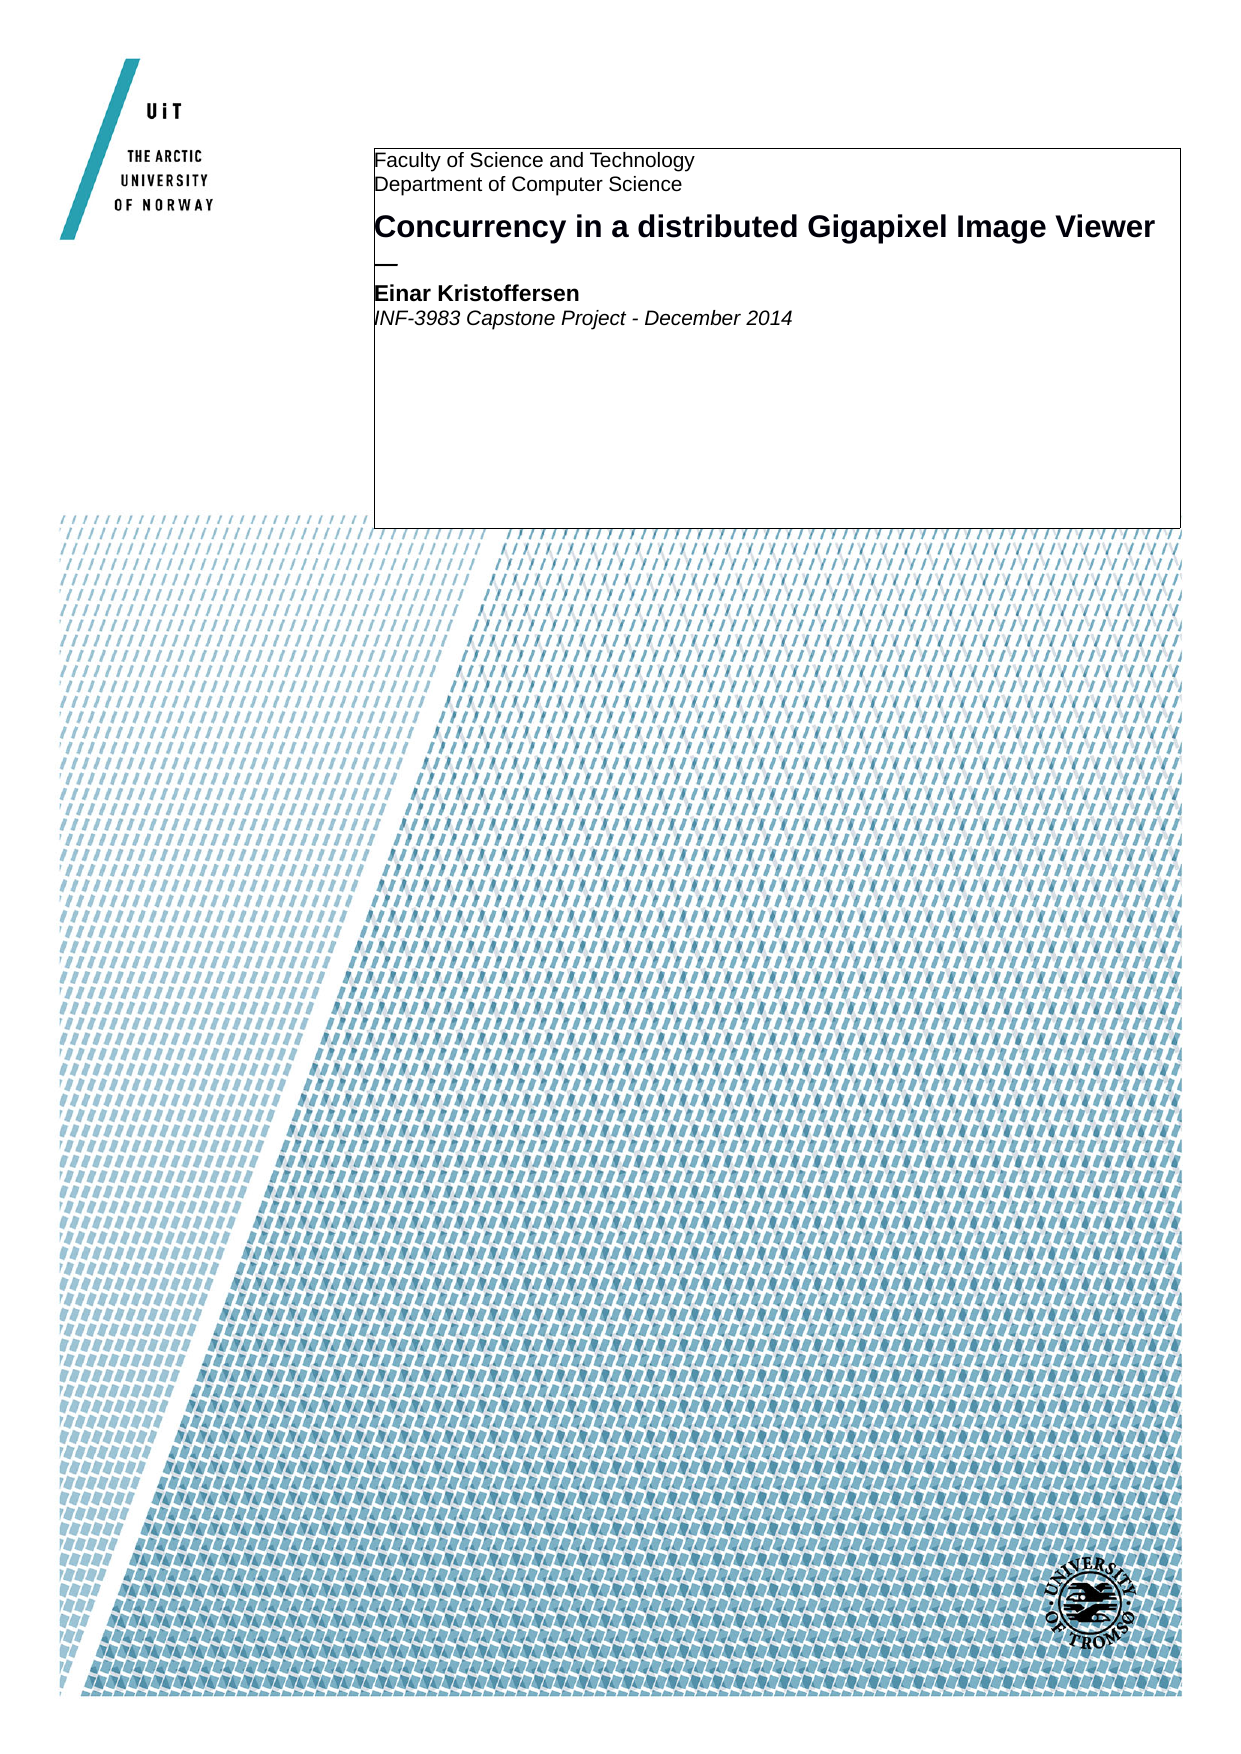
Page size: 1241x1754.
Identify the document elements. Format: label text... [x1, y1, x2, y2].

text — [375, 244, 1179, 280]
text Einar Kristoffersen [375, 280, 1179, 306]
text Faculty of Science and Technology Department of Computer Science [375, 149, 1179, 196]
picture [0, 0, 1241, 1754]
text INF-3983 Capstone Project - December 2014 [375, 306, 1179, 330]
text Concurrency in a distributed Gigapixel Image Viewer [375, 208, 1179, 244]
